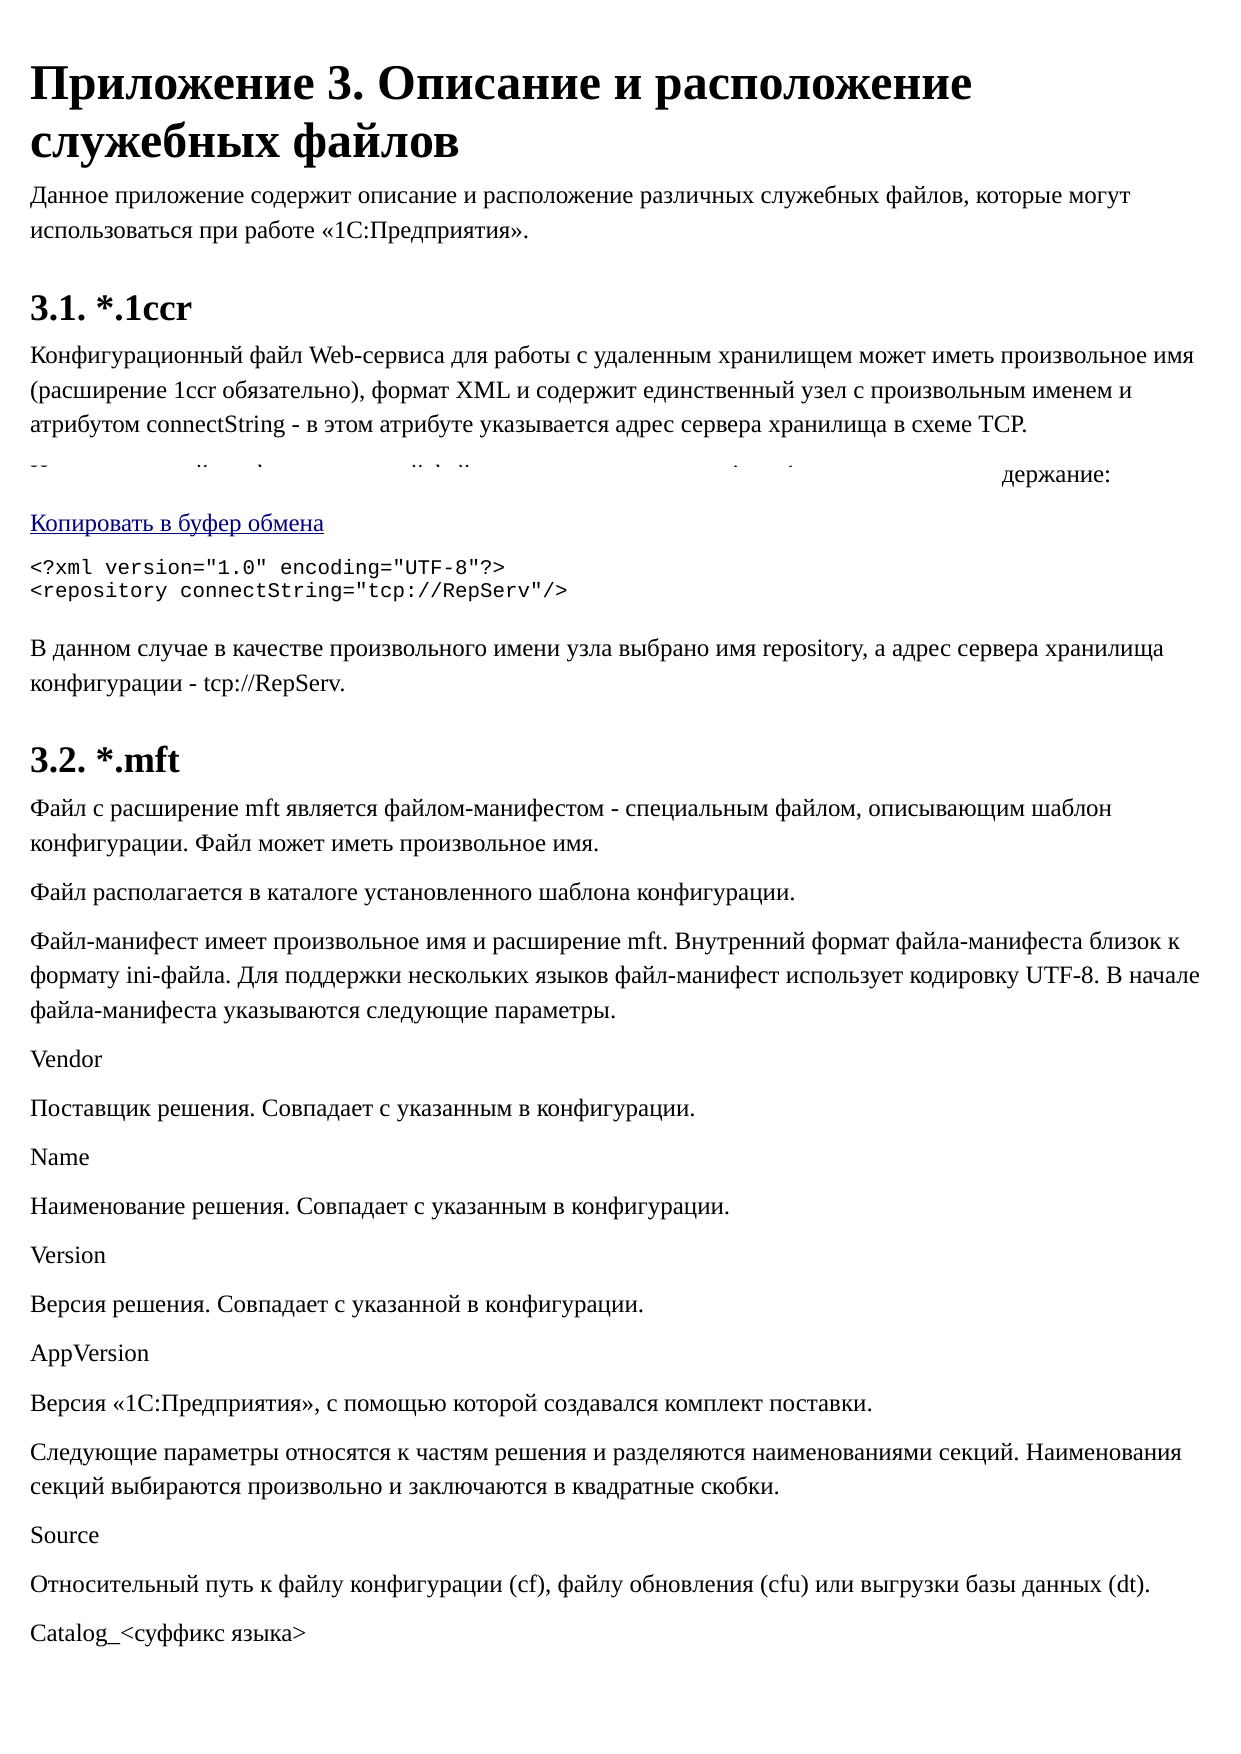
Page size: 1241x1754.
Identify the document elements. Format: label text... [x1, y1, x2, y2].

text Файл с расширение mft является файлом-манифестом ‑ специальным файлом, описывающим шаблон конфигурации. Файл может иметь произвольное имя. [30, 793, 1211, 857]
text Версия «1С:Предприятия», с помощью которой создавался комплект поставки. [30, 1388, 1211, 1416]
text Vendor [30, 1044, 1211, 1073]
text Source [30, 1520, 1211, 1549]
subtitle 3.2. *.mft [30, 738, 1211, 781]
text Например, такой конфигурационный файл может иметь имя repository.1ccr и следующее содержание: [30, 459, 1211, 487]
text Относительный путь к файлу конфигурации (cf), файлу обновления (cfu) или выгрузки базы данных (dt). [30, 1569, 1211, 1598]
text AppVersion [30, 1338, 1211, 1367]
subtitle Приложение 3. Описание и расположение служебных файлов [30, 53, 1211, 168]
text Файл располагается в каталоге установленного шаблона конфигурации. [30, 877, 1211, 906]
text Следующие параметры относятся к частям решения и разделяются наименованиями секций. Наименования секций выбираются произвольно и заключаются в квадратные скобки. [30, 1437, 1211, 1500]
text Данное приложение содержит описание и расположение различных служебных файлов, которые могут использоваться при работе «1С:Предприятия». [30, 181, 1211, 244]
text Файл-манифест имеет произвольное имя и расширение mft. Внутренний формат файла-манифеста близок к формату ini-файла. Для поддержки нескольких языков файл-манифест использует кодировку UTF-8. В начале файла-манифеста указываются следующие параметры. [30, 926, 1211, 1024]
text Версия решения. Совпадает с указанной в конфигурации. [30, 1289, 1211, 1318]
text <?xml version="1.0" encoding="UTF-8"?> [30, 557, 1211, 580]
text Catalog_<суффикс языка> [30, 1618, 1211, 1647]
text Наименование решения. Совпадает с указанным в конфигурации. [30, 1191, 1211, 1220]
text Копировать в буфер обмена [30, 508, 1211, 536]
text <repository connectString="tcp://RepServ"/> [30, 580, 1211, 604]
text Version [30, 1240, 1211, 1269]
text В данном случае в качестве произвольного имени узла выбрано имя repository, а адрес сервера хранилища конфигурации ‑ tcp://RepServ. [30, 633, 1211, 697]
text Поставщик решения. Совпадает с указанным в конфигурации. [30, 1093, 1211, 1122]
text Name [30, 1142, 1211, 1171]
text Конфигурационный файл Web-сервиса для работы с удаленным хранилищем может иметь произвольное имя (расширение 1ccr обязательно), формат XML и содержит единственный узел с произвольным именем и атрибутом connectString ‑ в этом атрибуте указывается адрес сервера хранилища в схеме TCP. [30, 341, 1211, 438]
subtitle 3.1. *.1ccr [30, 285, 1211, 328]
